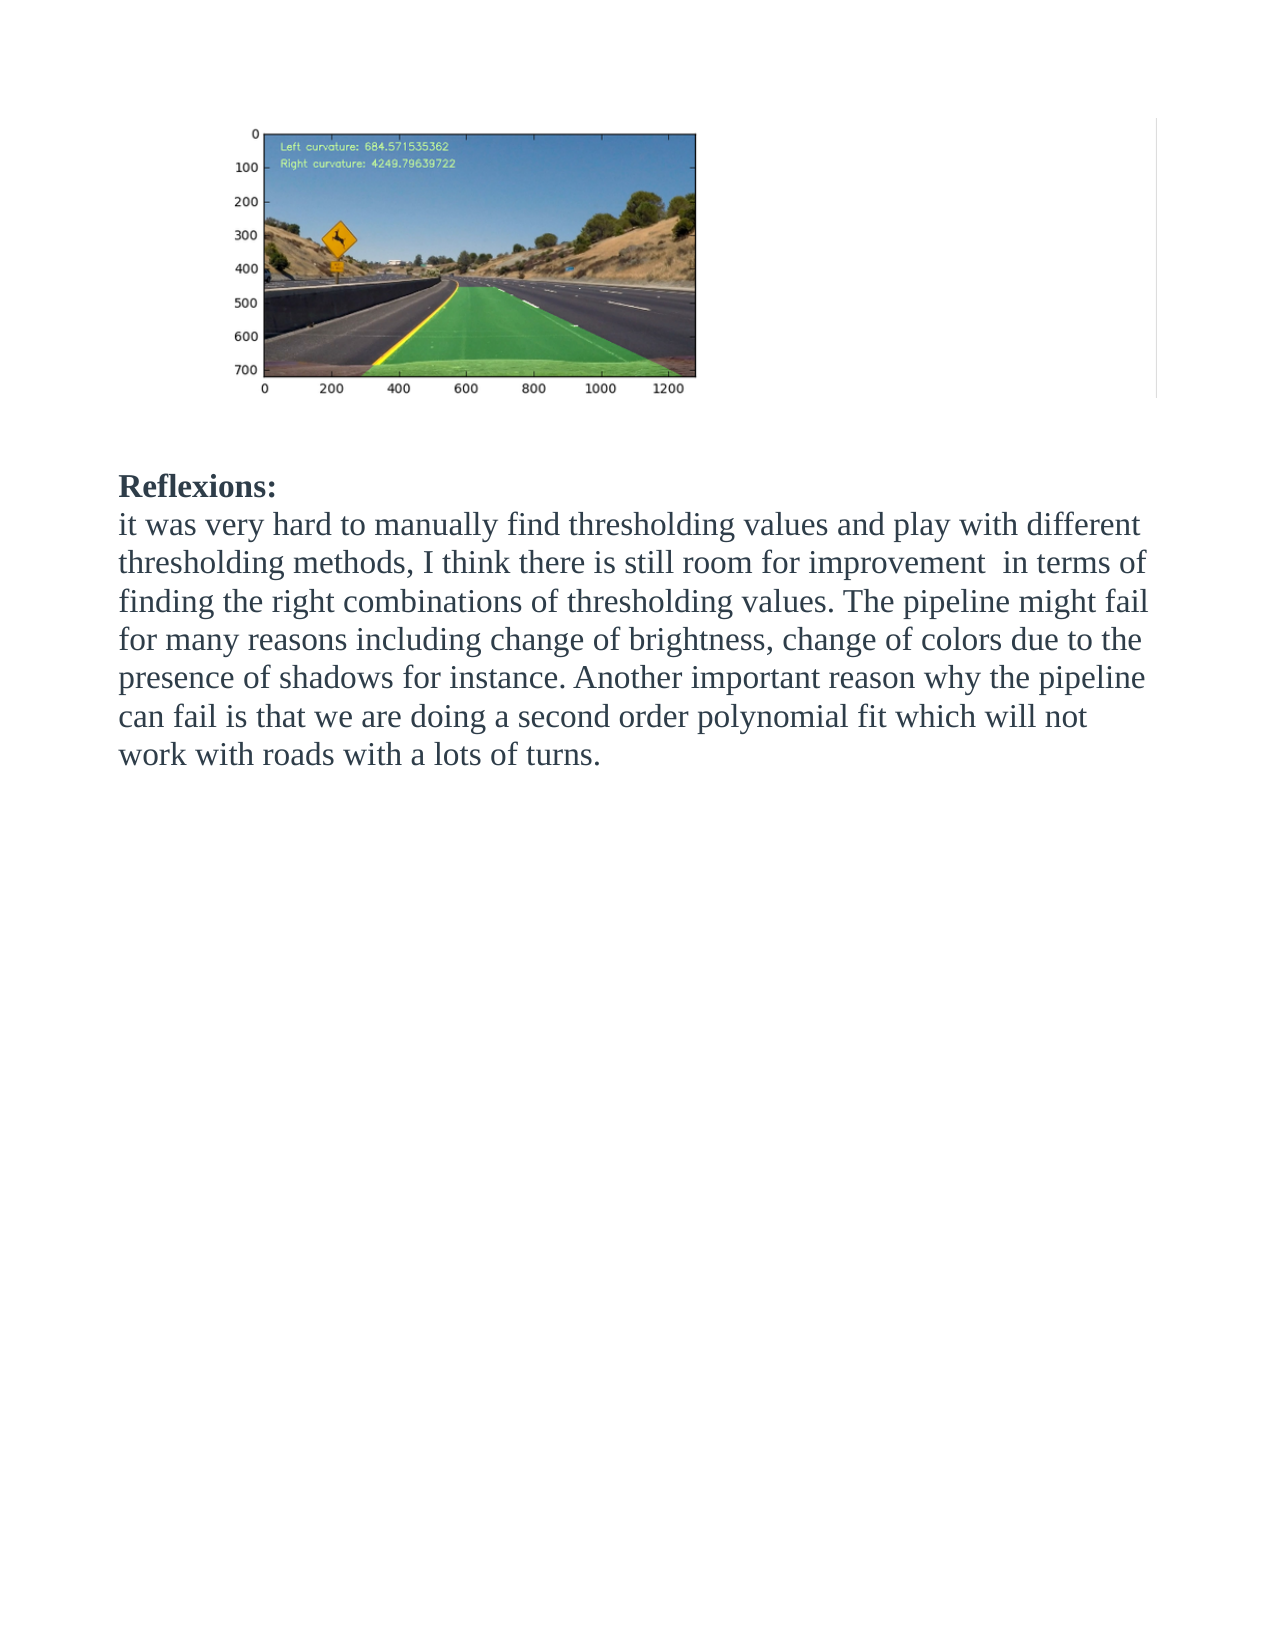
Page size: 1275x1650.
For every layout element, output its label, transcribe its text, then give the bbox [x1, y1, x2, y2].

text Reflexions: [118, 466, 1157, 504]
text it was very hard to manually find thresholding values and play with different thresholding methods, I think there is still room for improvement in terms of finding the right combinations of thresholding values. The pipeline might fail for many reasons including change of brightness, change of colors due to the presence of shadows for instance. Another important reason why the pipeline can fail is that we are doing a second order polynomial fit which will not work with roads with a lots of turns. [118, 504, 1157, 772]
picture [118, 118, 1157, 398]
